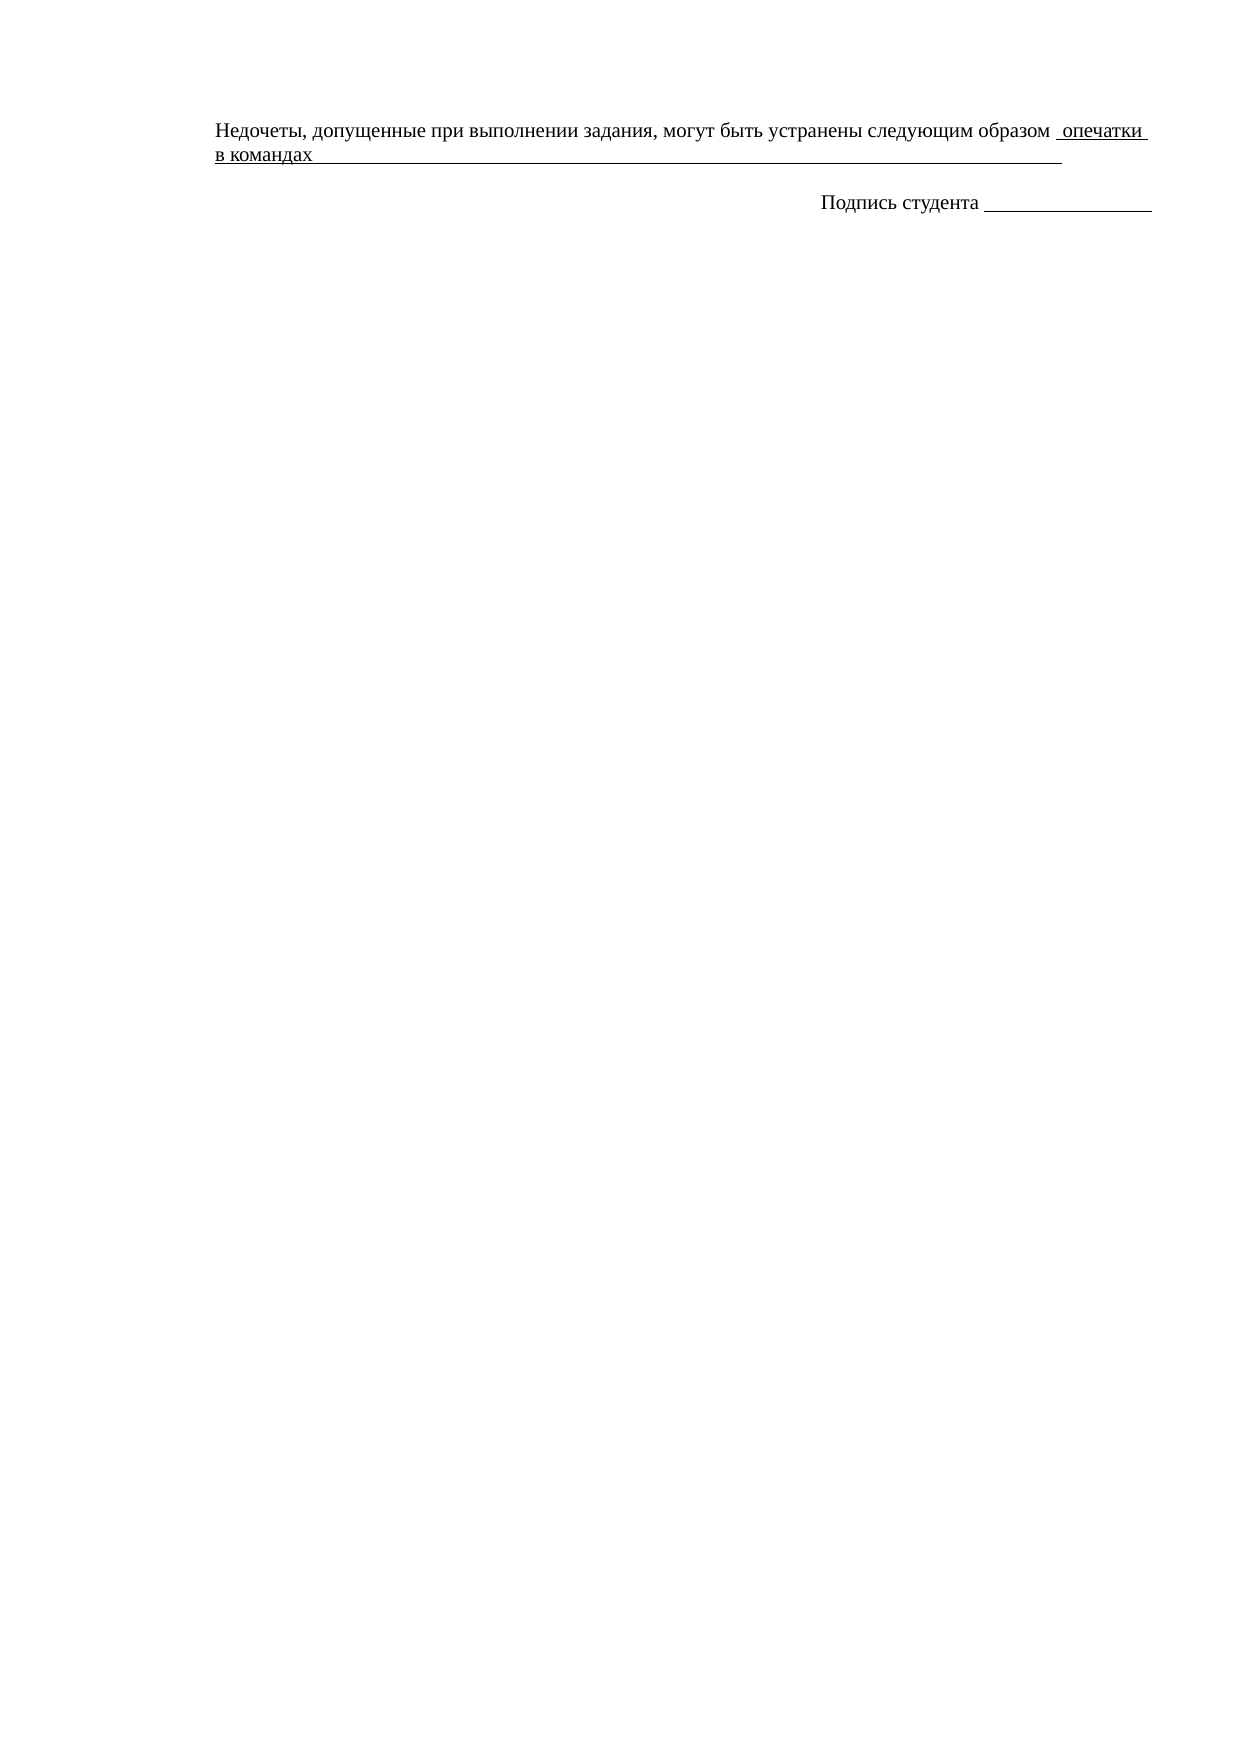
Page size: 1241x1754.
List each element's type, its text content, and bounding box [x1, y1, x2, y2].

text Недочеты, допущенные при выполнении задания, могут быть устранены следующим образом опечатки в командах [215, 118, 1152, 166]
text Подпись студента [215, 190, 1152, 214]
